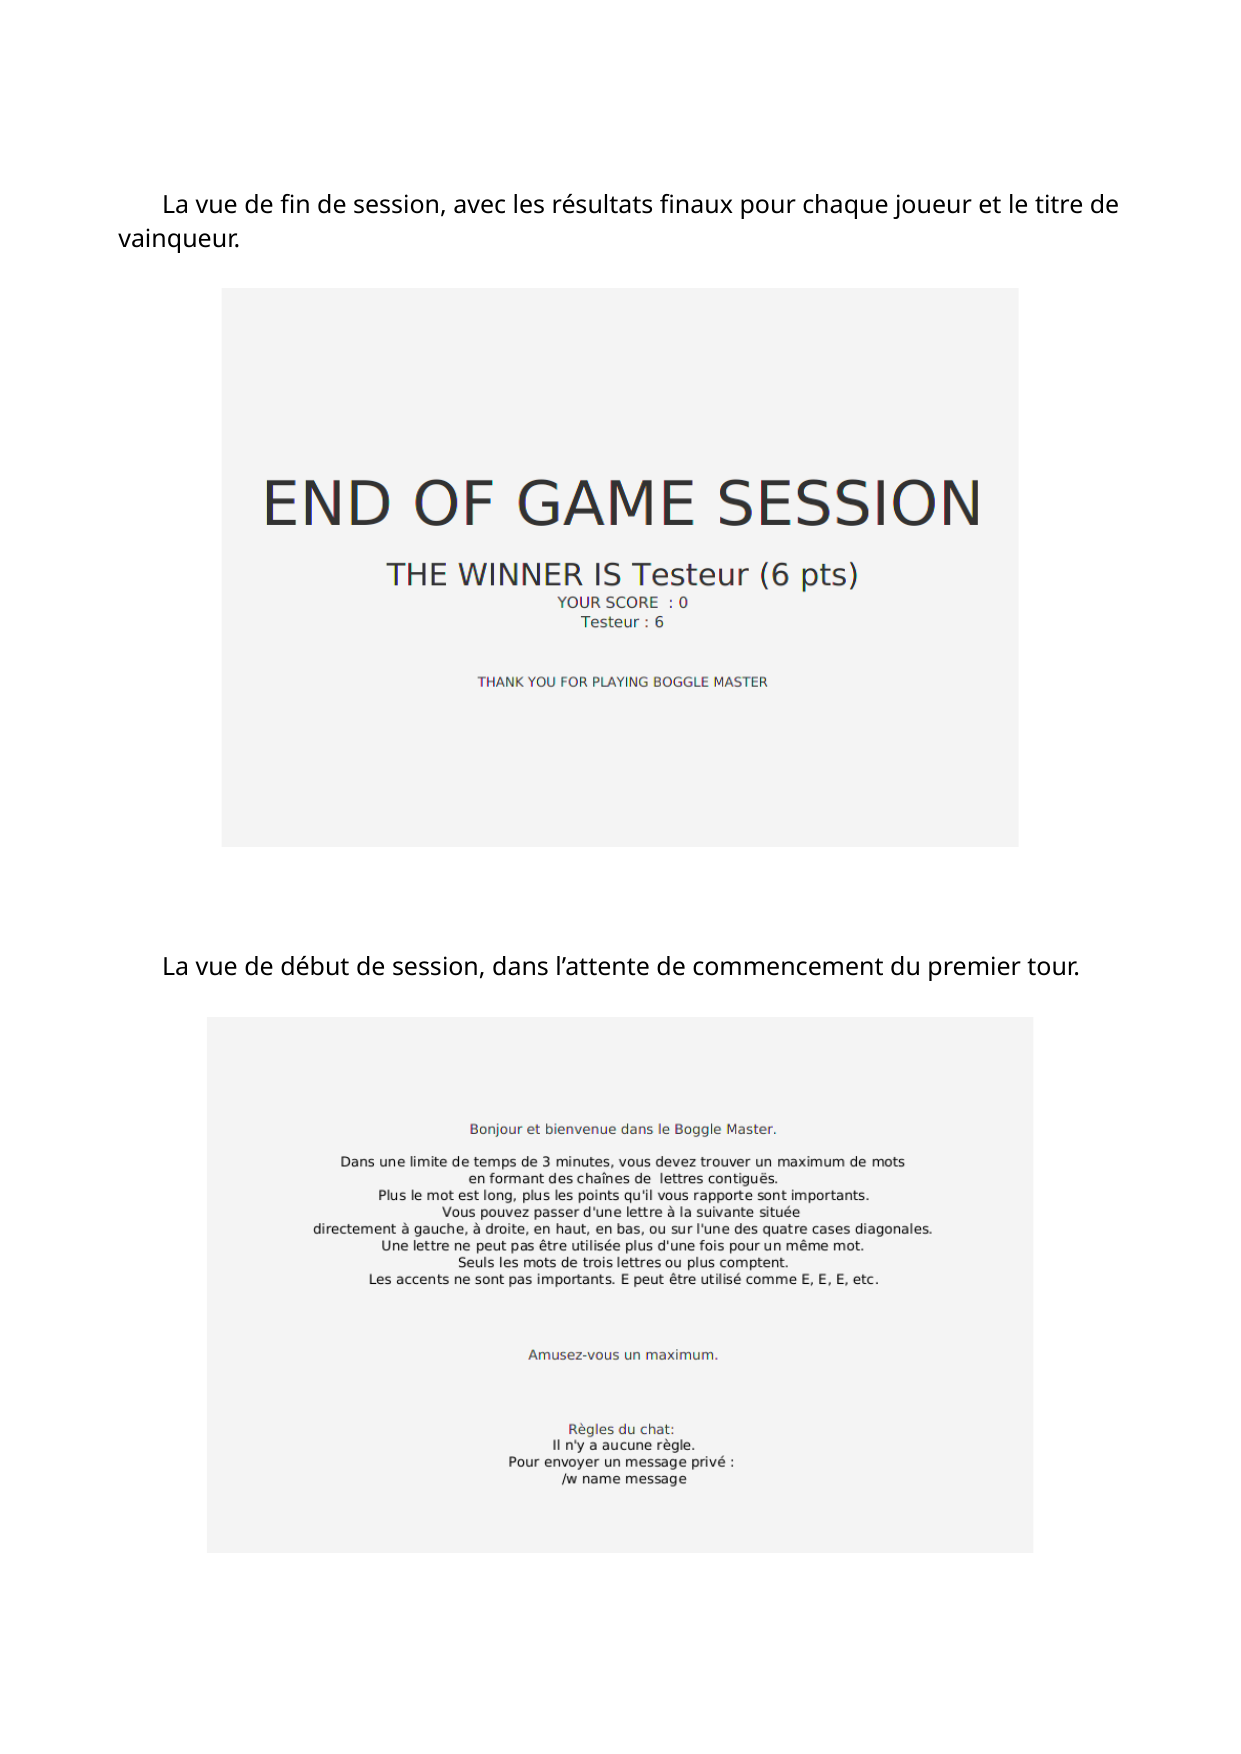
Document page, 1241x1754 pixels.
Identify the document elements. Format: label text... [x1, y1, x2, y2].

picture [221, 288, 1019, 847]
text La vue de fin de session, avec les résultats finaux pour chaque joueur et le titre de vainqueur. [118, 186, 1122, 254]
text La vue de début de session, dans l’attente de commencement du premier tour. [118, 949, 1122, 983]
picture [206, 1017, 1034, 1553]
